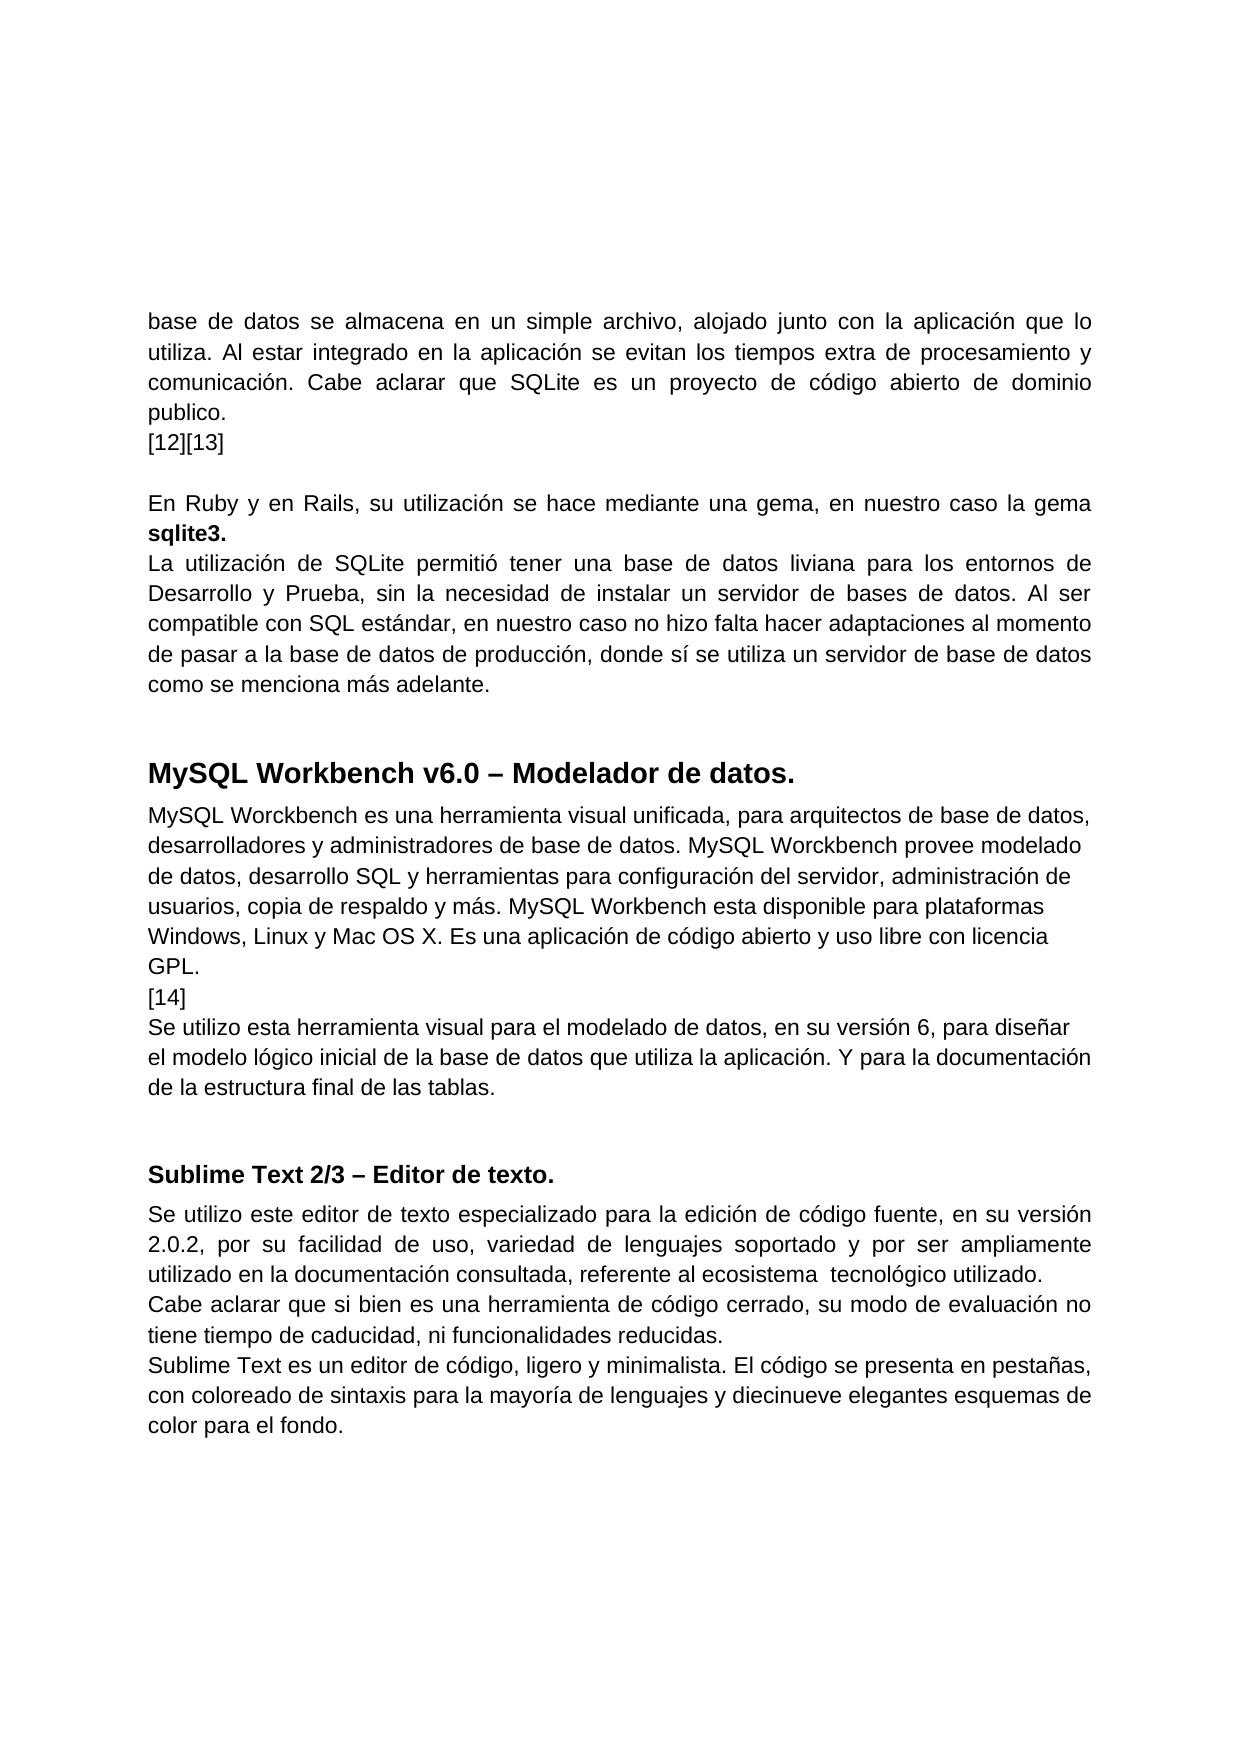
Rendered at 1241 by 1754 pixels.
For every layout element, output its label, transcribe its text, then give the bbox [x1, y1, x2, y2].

text Se utilizo esta herramienta visual para el modelado de datos, en su versión 6, para diseñar el modelo lógico inicial de la base de datos que utiliza la aplicación. Y para la documentación de la estructura final de las tablas. [148, 1014, 1093, 1101]
text MySQL Worckbench es una herramienta visual unificada, para arquitectos de base de datos, desarrolladores y administradores de base de datos. MySQL Worckbench provee modelado de datos, desarrollo SQL y herramientas para configuración del servidor, administración de usuarios, copia de respaldo y más. MySQL Workbench esta disponible para plataformas Windows, Linux y Mac OS X. Es una aplicación de código abierto y uso libre con licencia GPL. [148, 802, 1093, 980]
text [12][13] [148, 429, 1093, 456]
text La utilización de SQLite permitió tener una base de datos liviana para los entornos de Desarrollo y Prueba, sin la necesidad de instalar un servidor de bases de datos. Al ser compatible con SQL estándar, en nuestro caso no hizo falta hacer adaptaciones al momento de pasar a la base de datos de producción, donde sí se utiliza un servidor de base de datos como se menciona más adelante. [148, 550, 1093, 697]
text Se utilizo este editor de texto especializado para la edición de código fuente, en su versión 2.0.2, por su facilidad de uso, variedad de lenguajes soportado y por ser ampliamente utilizado en la documentación consultada, referente al ecosistema tecnológico utilizado. [148, 1201, 1093, 1288]
text Cabe aclarar que si bien es una herramienta de código cerrado, su modo de evaluación no tiene tiempo de caducidad, ni funcionalidades reducidas. [148, 1291, 1093, 1348]
text [14] [148, 983, 1093, 1010]
subtitle Sublime Text 2/3 – Editor de texto. [148, 1159, 1093, 1188]
subtitle MySQL Workbench v6.0 – Modelador de datos. [148, 756, 1093, 790]
text Sublime Text es un editor de código, ligero y minimalista. El código se presenta en pestañas, con coloreado de sintaxis para la mayoría de lenguajes y diecinueve elegantes esquemas de color para el fondo. [148, 1352, 1093, 1439]
text En Ruby y en Rails, su utilización se hace mediante una gema, en nuestro caso la gema sqlite3. [148, 489, 1093, 546]
text base de datos se almacena en un simple archivo, alojado junto con la aplicación que lo utiliza. Al estar integrado en la aplicación se evitan los tiempos extra de procesamiento y comunicación. Cabe aclarar que SQLite es un proyecto de código abierto de dominio publico. [148, 308, 1093, 425]
